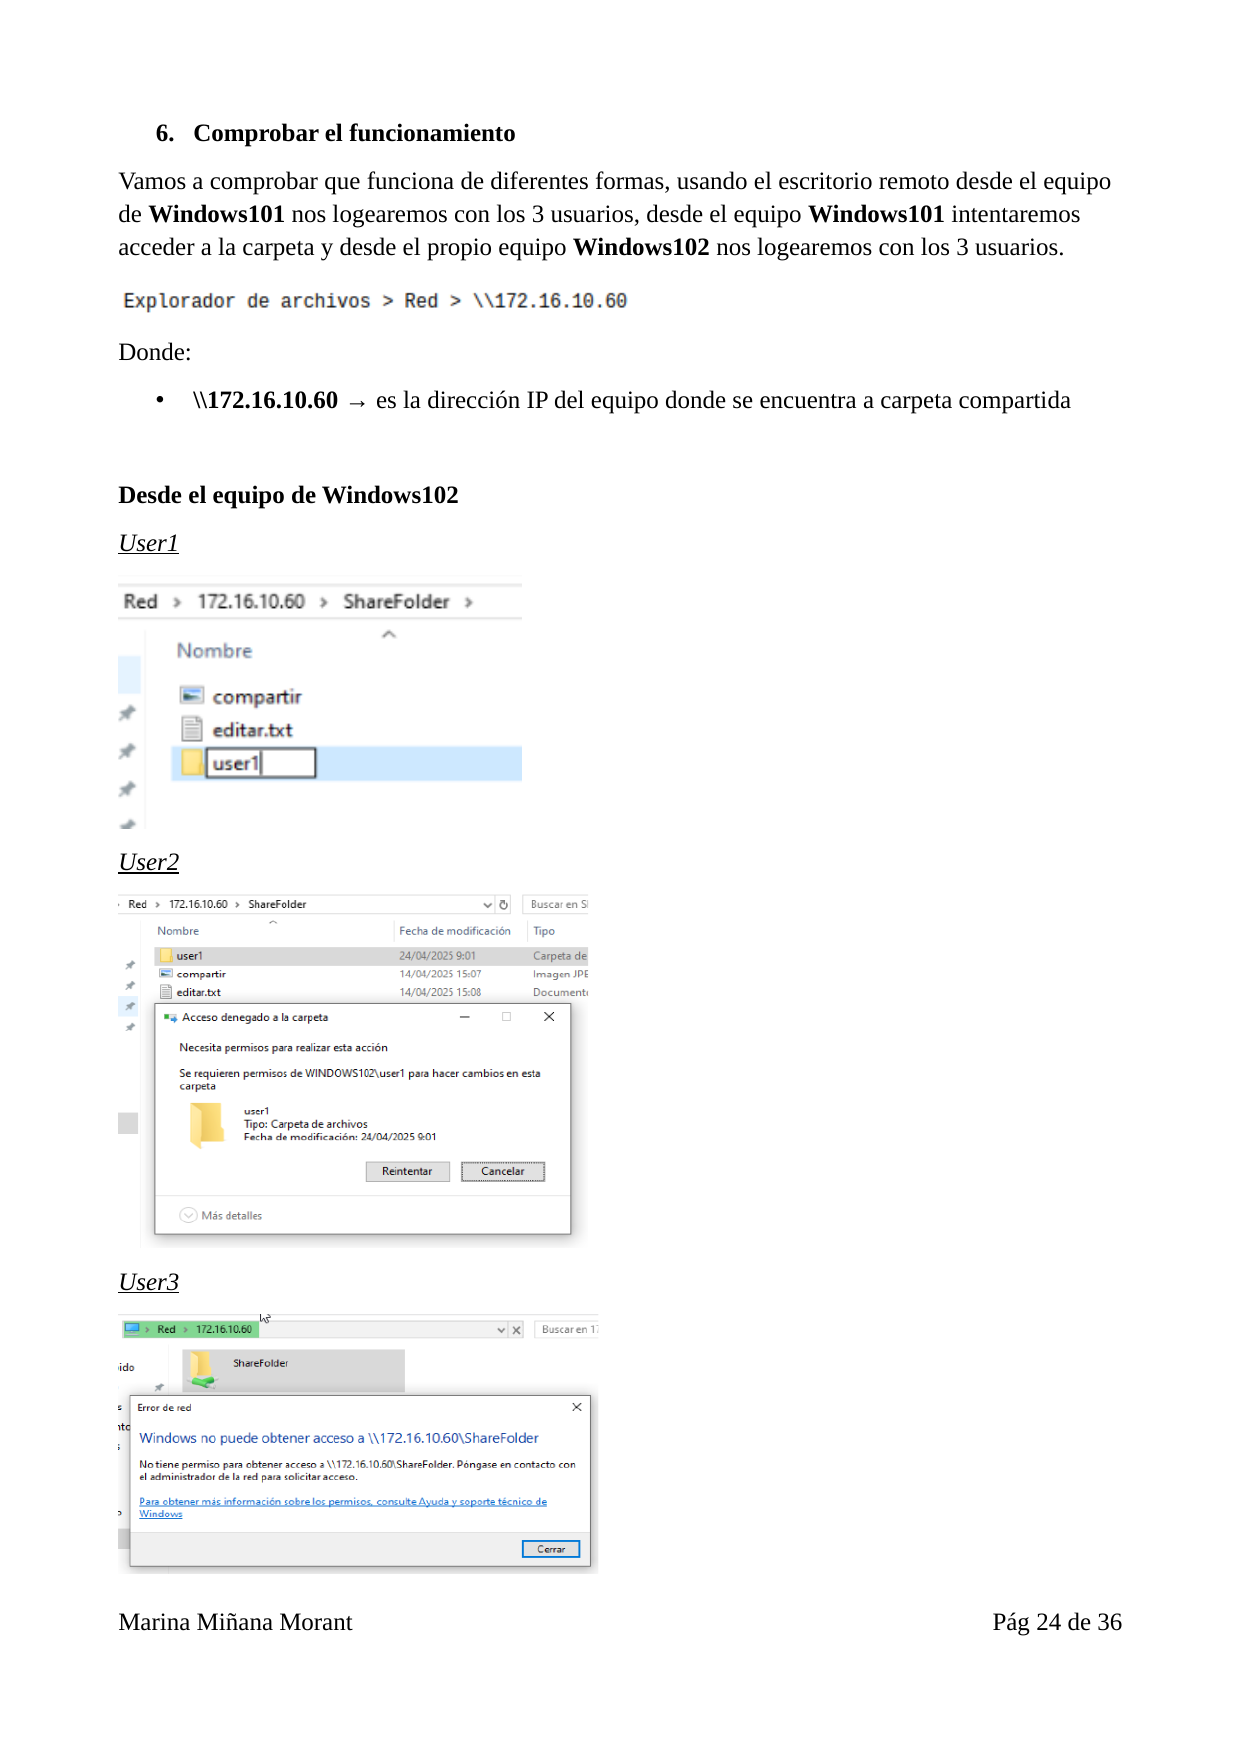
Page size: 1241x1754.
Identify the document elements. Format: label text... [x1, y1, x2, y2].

text User3 [118, 1267, 1122, 1296]
text User2 [118, 847, 1122, 876]
text Desde el equipo de Windows102 [118, 480, 1122, 509]
picture [118, 894, 589, 1248]
text Vamos a comprobar que funciona de diferentes formas, usando el escritorio remoto desde el equipo de Windows101 nos logearemos con los 3 usuarios, desde el equipo Windows101 intentaremos acceder a la carpeta y desde el propio equipo Windows102 nos logearemos con los 3 usuarios. [118, 166, 1122, 261]
picture [118, 279, 637, 319]
list Comprobar el funcionamiento [156, 118, 1122, 147]
list \\172.16.10.60 → es la dirección IP del equipo donde se encuentra a carpeta compartida [156, 385, 1122, 414]
text Donde: [118, 337, 1122, 366]
picture [118, 575, 522, 829]
picture [118, 1314, 599, 1574]
text User1 [118, 528, 1122, 556]
